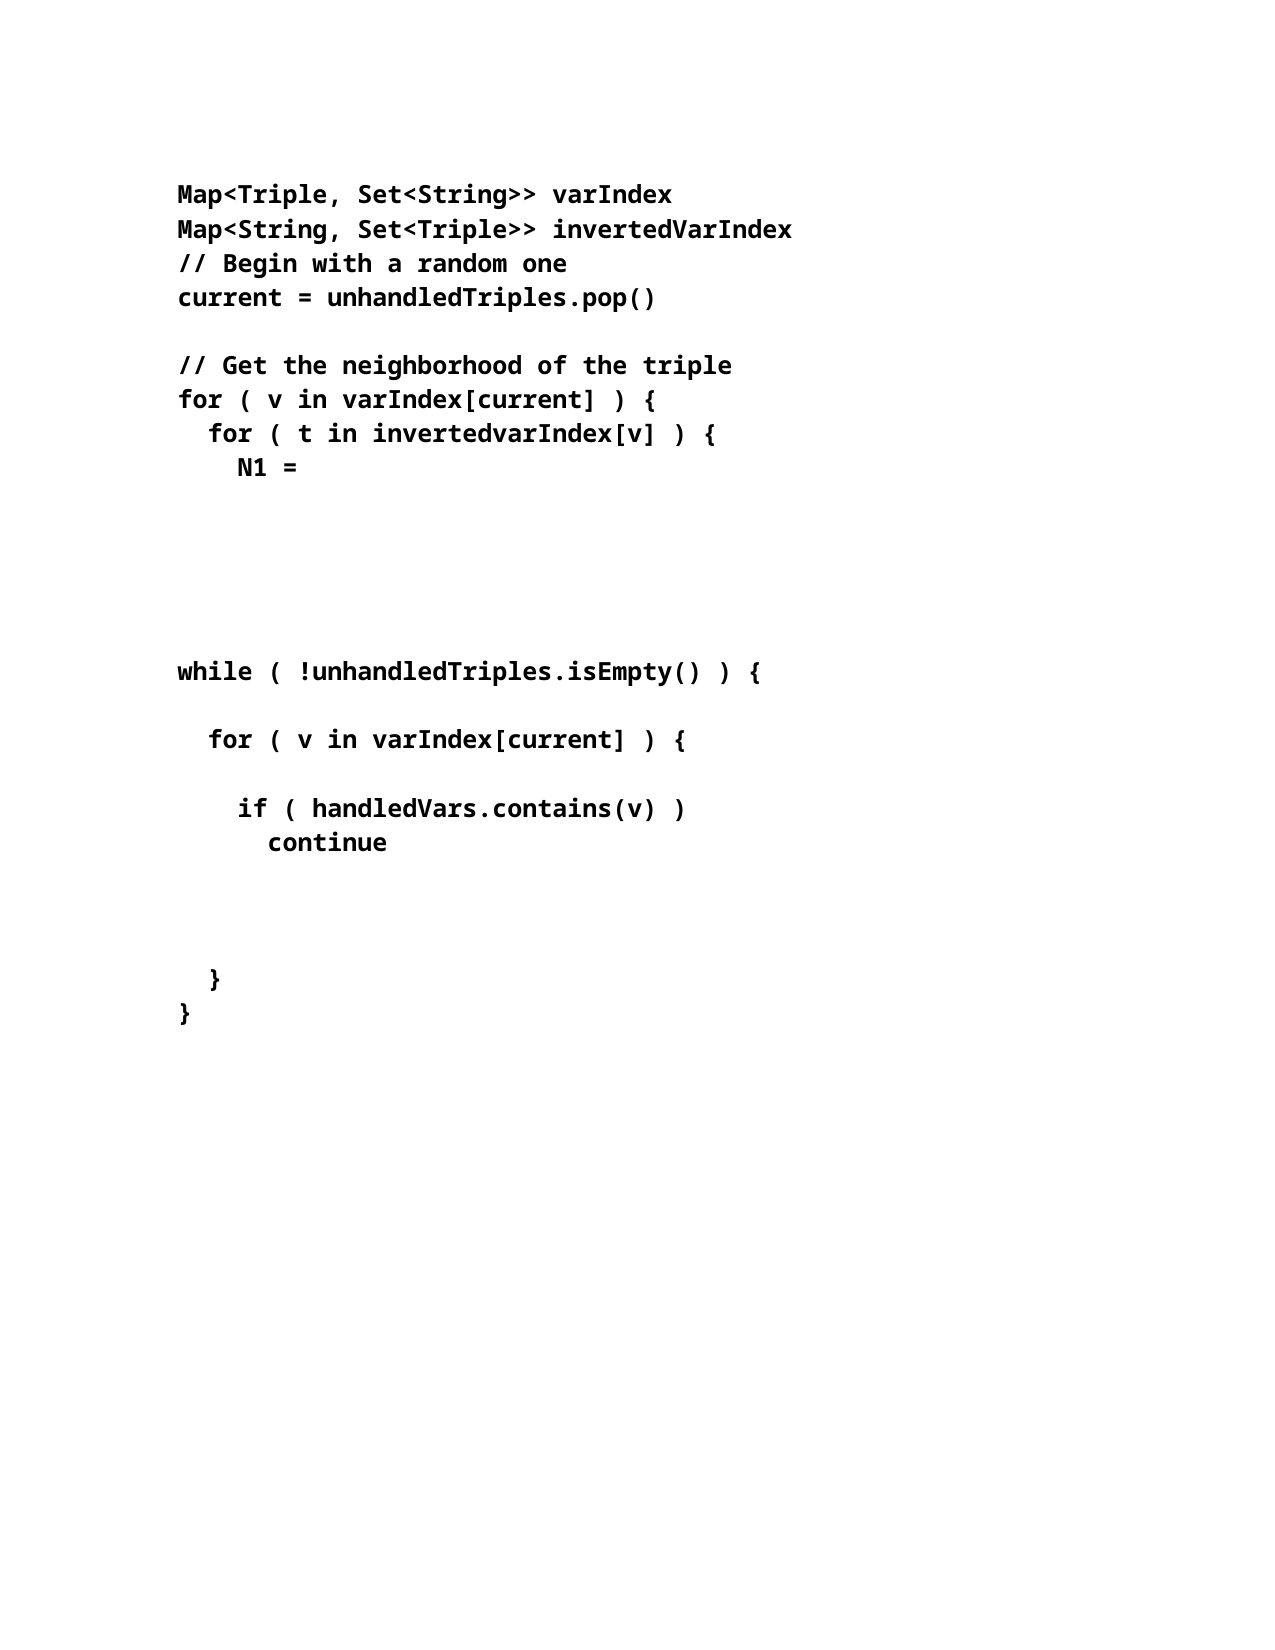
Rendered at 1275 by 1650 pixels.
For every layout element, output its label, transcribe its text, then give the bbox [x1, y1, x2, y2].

text N1 = [177, 450, 1098, 484]
text for ( v in varIndex[current] ) { [177, 722, 1098, 756]
text // Get the neighborhood of the triple [177, 347, 1098, 382]
text current = unhandledTriples.pop() [177, 279, 1098, 313]
text if ( handledVars.contains(v) ) [177, 790, 1098, 824]
text for ( t in invertedvarIndex[v] ) { [177, 416, 1098, 450]
text Map<Triple, Set<String>> varIndex [177, 177, 1098, 211]
text Map<String, Set<Triple>> invertedVarIndex [177, 211, 1098, 245]
text // Begin with a random one [177, 245, 1098, 279]
text for ( v in varIndex[current] ) { [177, 382, 1098, 416]
text } [177, 995, 1098, 1029]
text continue [177, 824, 1098, 858]
text while ( !unhandledTriples.isEmpty() ) { [177, 654, 1098, 688]
text } [177, 961, 1098, 995]
